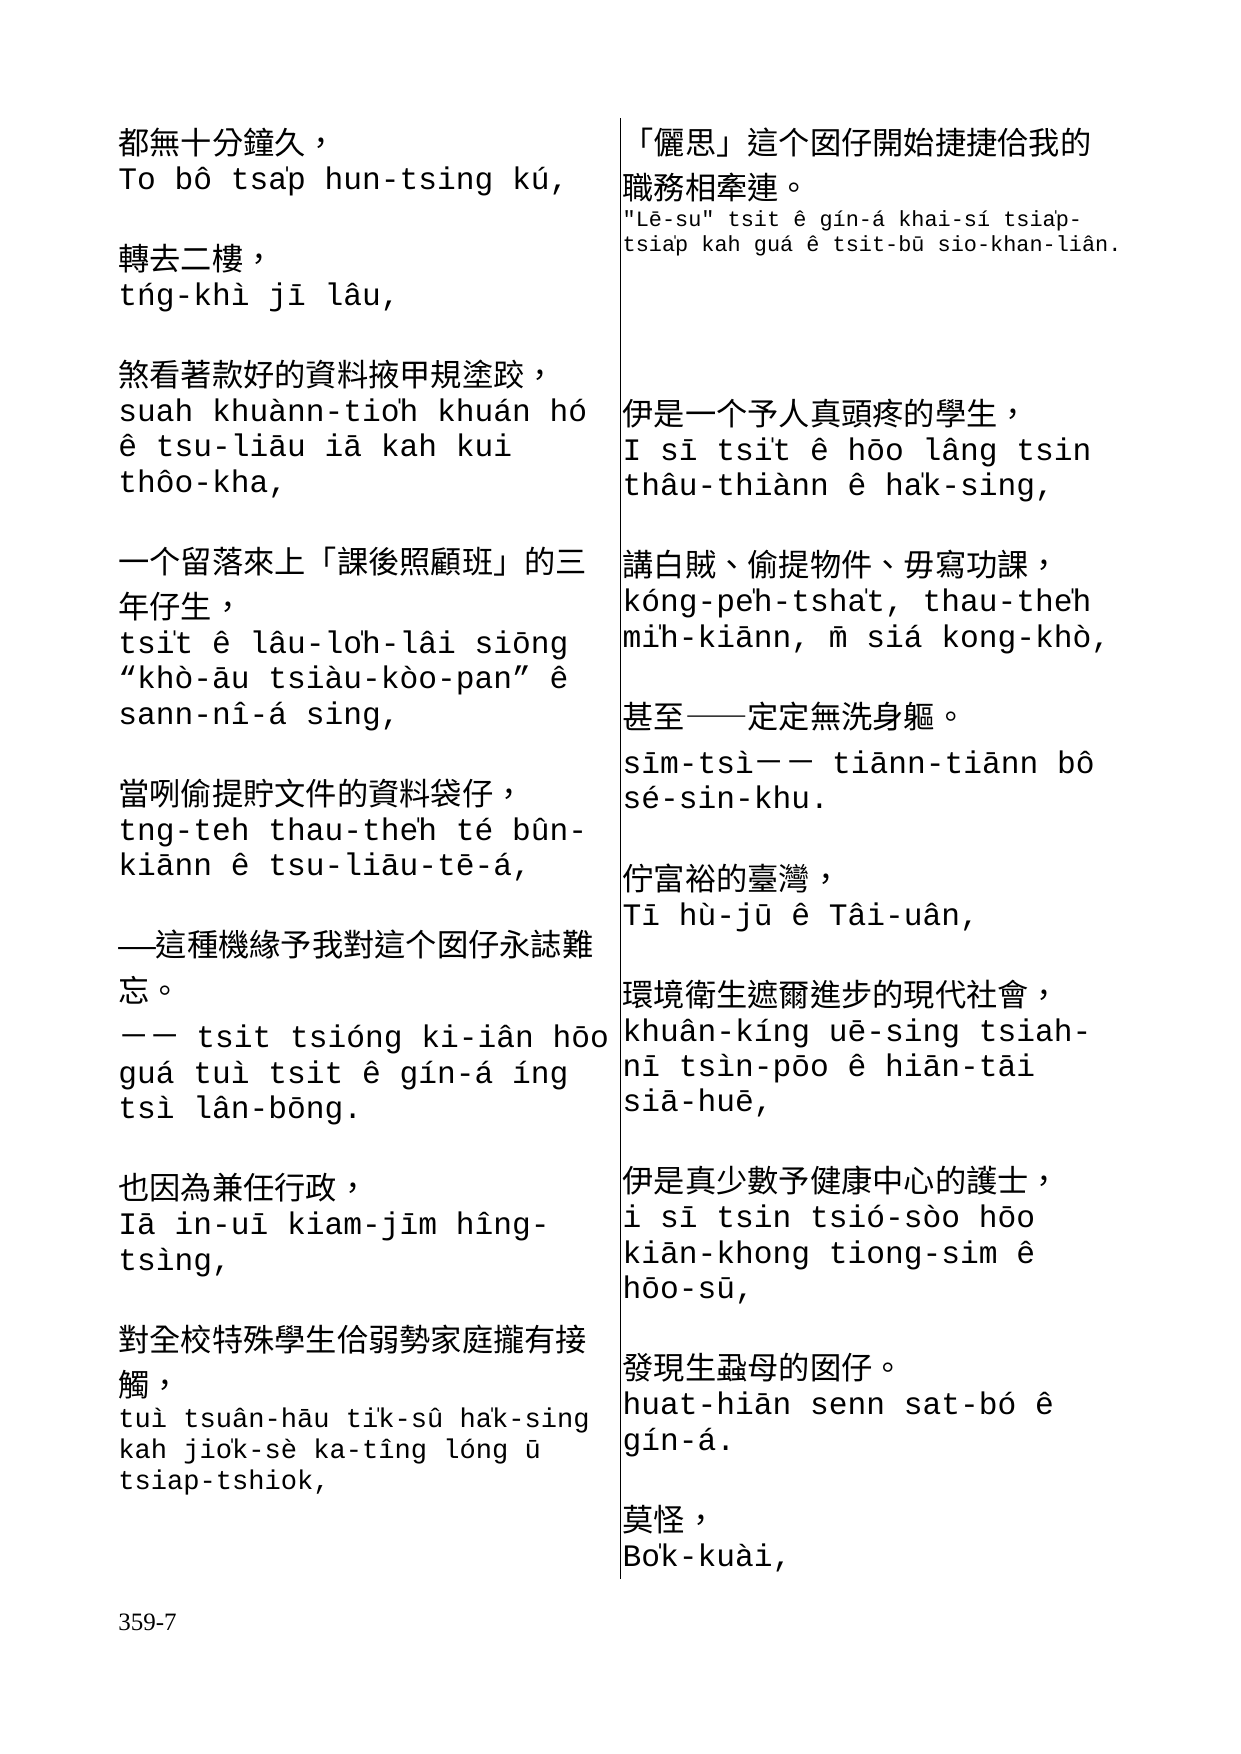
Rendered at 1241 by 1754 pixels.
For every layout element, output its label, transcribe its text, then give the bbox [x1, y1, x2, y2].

text 轉去二樓， [118, 234, 618, 279]
text tuì tsuân-hāu ti̍k-sû ha̍k-sing kah jio̍k-sè ka-tîng lóng ū tsiap-tshiok, [118, 1405, 618, 1497]
text tng-teh thau-the̍h té bûn-kiānn ê tsu-liāu-tē-á, [118, 814, 618, 885]
text 甚至――定定無洗身軀。 [622, 692, 1122, 737]
text tńg-khì jī lâu, [118, 279, 618, 315]
text huat-hiān senn sat-bó ê gín-á. [622, 1389, 1122, 1459]
text 也因為兼任行政， [118, 1163, 618, 1208]
text ――這種機緣予我對這个囡仔永誌難忘。 [118, 921, 618, 1011]
text Bo̍k-kuài, [622, 1540, 1122, 1576]
text 發現生蝨母的囡仔。 [622, 1343, 1122, 1389]
text －－ tsit tsióng ki-iân hōo guá tuì tsit ê gín-á íng tsì lân-bōng. [118, 1011, 618, 1128]
text Tī hù-jū ê Tâi-uân, [622, 899, 1122, 934]
text i sī tsin tsió-sòo hōo kiān-khong tiong-sim ê hōo-sū, [622, 1202, 1122, 1308]
text To bô tsa̍p hun-tsing kú, [118, 163, 618, 199]
text 環境衛生遮爾進步的現代社會， [622, 970, 1122, 1015]
text 一个留落來上「課後照顧班」的三年仔生， [118, 537, 618, 627]
text kóng-pe̍h-tsha̍t, thau-the̍h mi̍h-kiānn, m̄ siá kong-khò, [622, 586, 1122, 657]
text tsi̍t ê lâu-lo̍h-lâi siōng “khò-āu tsiàu-kòo-pan” ê sann-nî-á sing, [118, 627, 618, 734]
text 煞看著款好的資料掖甲規塗跤， [118, 350, 618, 395]
text 佇富裕的臺灣， [622, 854, 1122, 899]
text 伊是真少數予健康中心的護士， [622, 1157, 1122, 1202]
text 「儷思」這个囡仔開始捷捷佮我的職務相牽連。 [622, 118, 1122, 208]
text 都無十分鐘久， [118, 118, 618, 163]
text I sī tsi̍t ê hōo lâng tsin thâu-thiànn ê ha̍k-sing, [622, 434, 1122, 505]
text "Lē-su" tsit ê gín-á khai-sí tsia̍p-tsia̍p kah guá ê tsit-bū sio-khan-liân. [622, 208, 1122, 258]
text 莫怪， [622, 1495, 1122, 1540]
text 伊是一个予人真頭疼的學生， [622, 389, 1122, 434]
text Iā in-uī kiam-jīm hîng-tsìng, [118, 1208, 618, 1279]
text suah khuànn-tio̍h khuán hó ê tsu-liāu iā kah kui thôo-kha, [118, 395, 618, 502]
text 講白賊、偷提物件、毋寫功課， [622, 541, 1122, 586]
text sīm-tsì－－ tiānn-tiānn bô sé-sin-khu. [622, 737, 1122, 818]
text 對全校特殊學生佮弱勢家庭攏有接觸， [118, 1315, 618, 1405]
text khuân-kíng uē-sing tsiah-nī tsìn-pōo ê hiān-tāi siā-huē, [622, 1015, 1122, 1121]
text 當咧偷提貯文件的資料袋仔， [118, 769, 618, 814]
